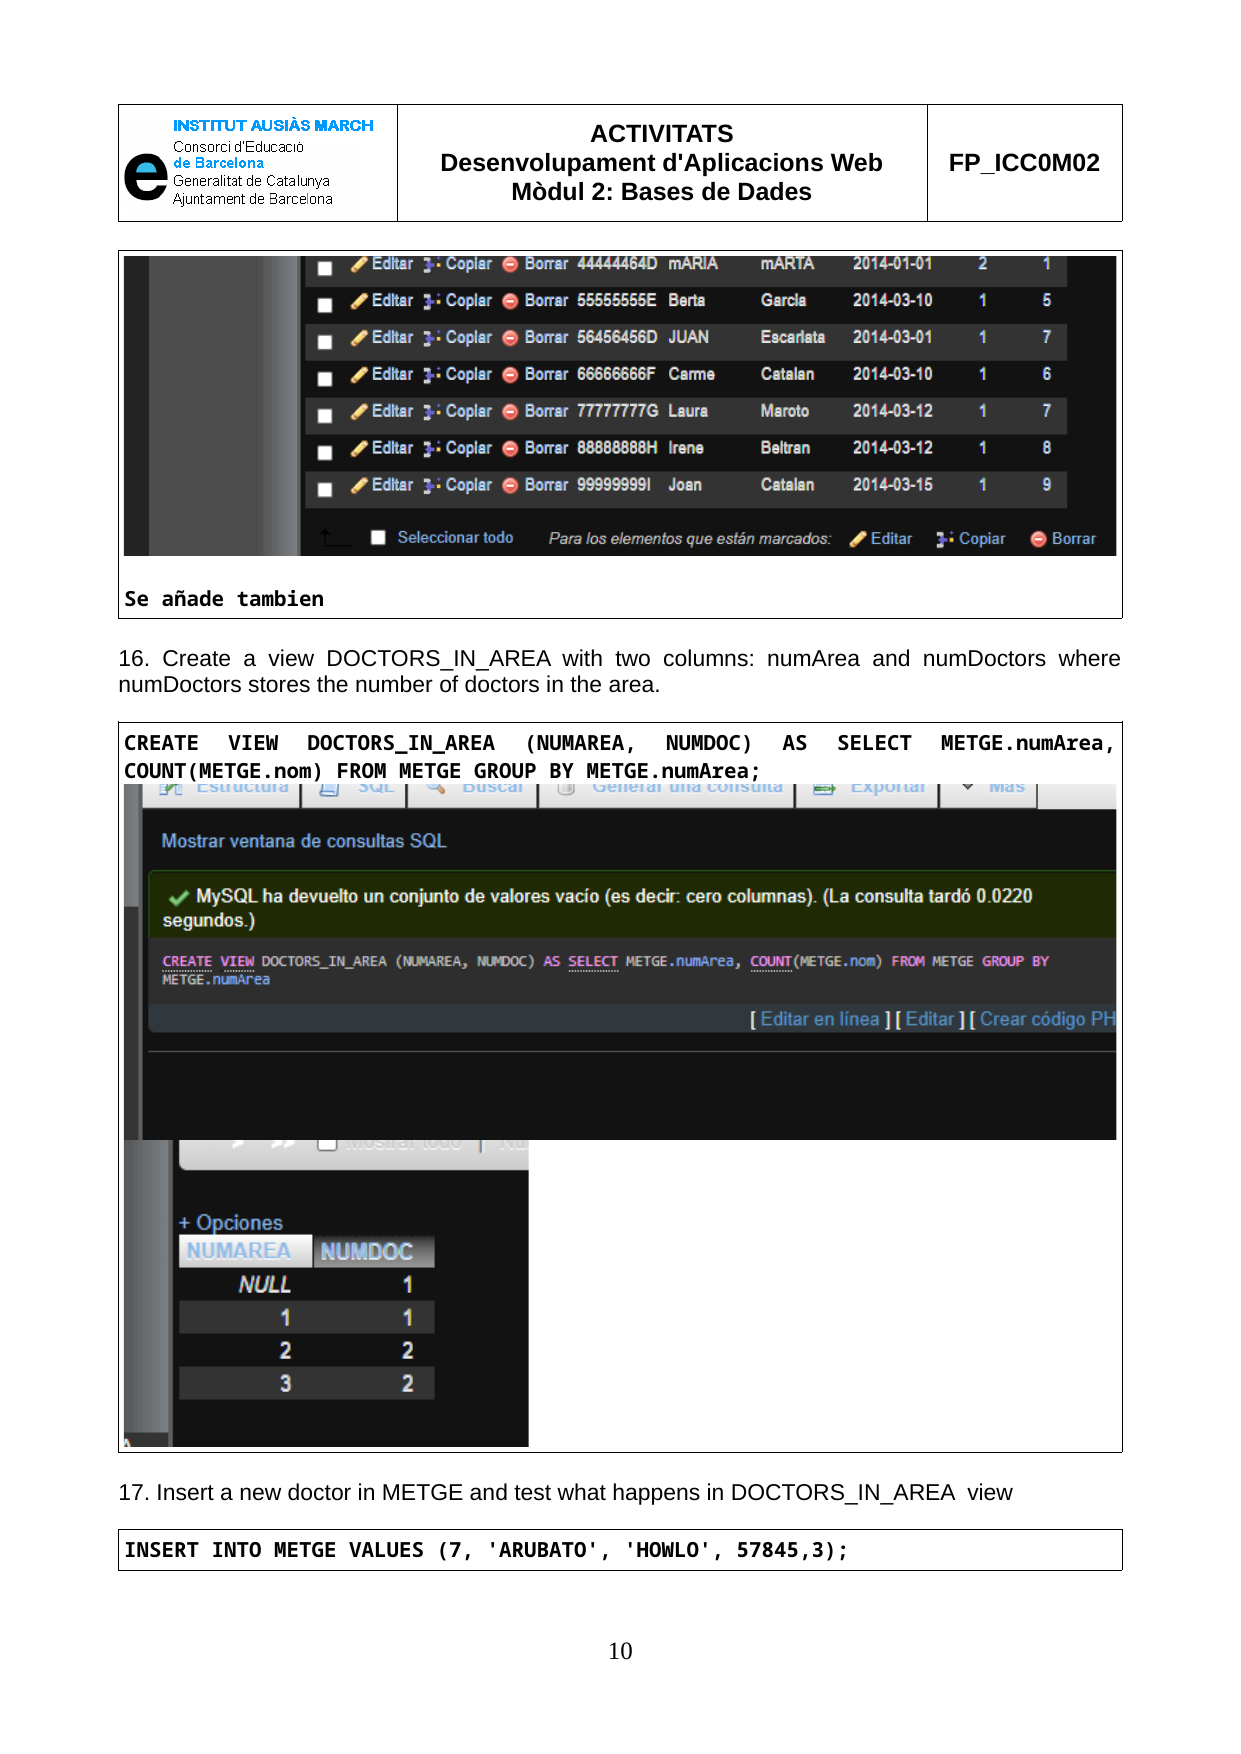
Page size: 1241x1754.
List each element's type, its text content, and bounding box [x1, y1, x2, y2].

table_header Se añade tambien [119, 251, 1122, 618]
table_header INSERT INTO METGE VALUES (7, 'ARUBATO', 'HOWLO', 57845,3); [119, 1530, 1122, 1569]
text 17. Insert a new doctor in METGE and test what happens in DOCTORS_IN_AREA view [118, 1479, 1122, 1505]
text 16. Create a view DOCTORS_IN_AREA with two columns: numArea and numDoctors where numDoctors stores the number of doctors in the area. [118, 645, 1122, 697]
table_header CREATE VIEW DOCTORS_IN_AREA (NUMAREA, NUMDOC) AS SELECT METGE.numArea, COUNT(METGE.nom) FROM METGE GROUP BY METGE.numArea; [119, 723, 1122, 1452]
